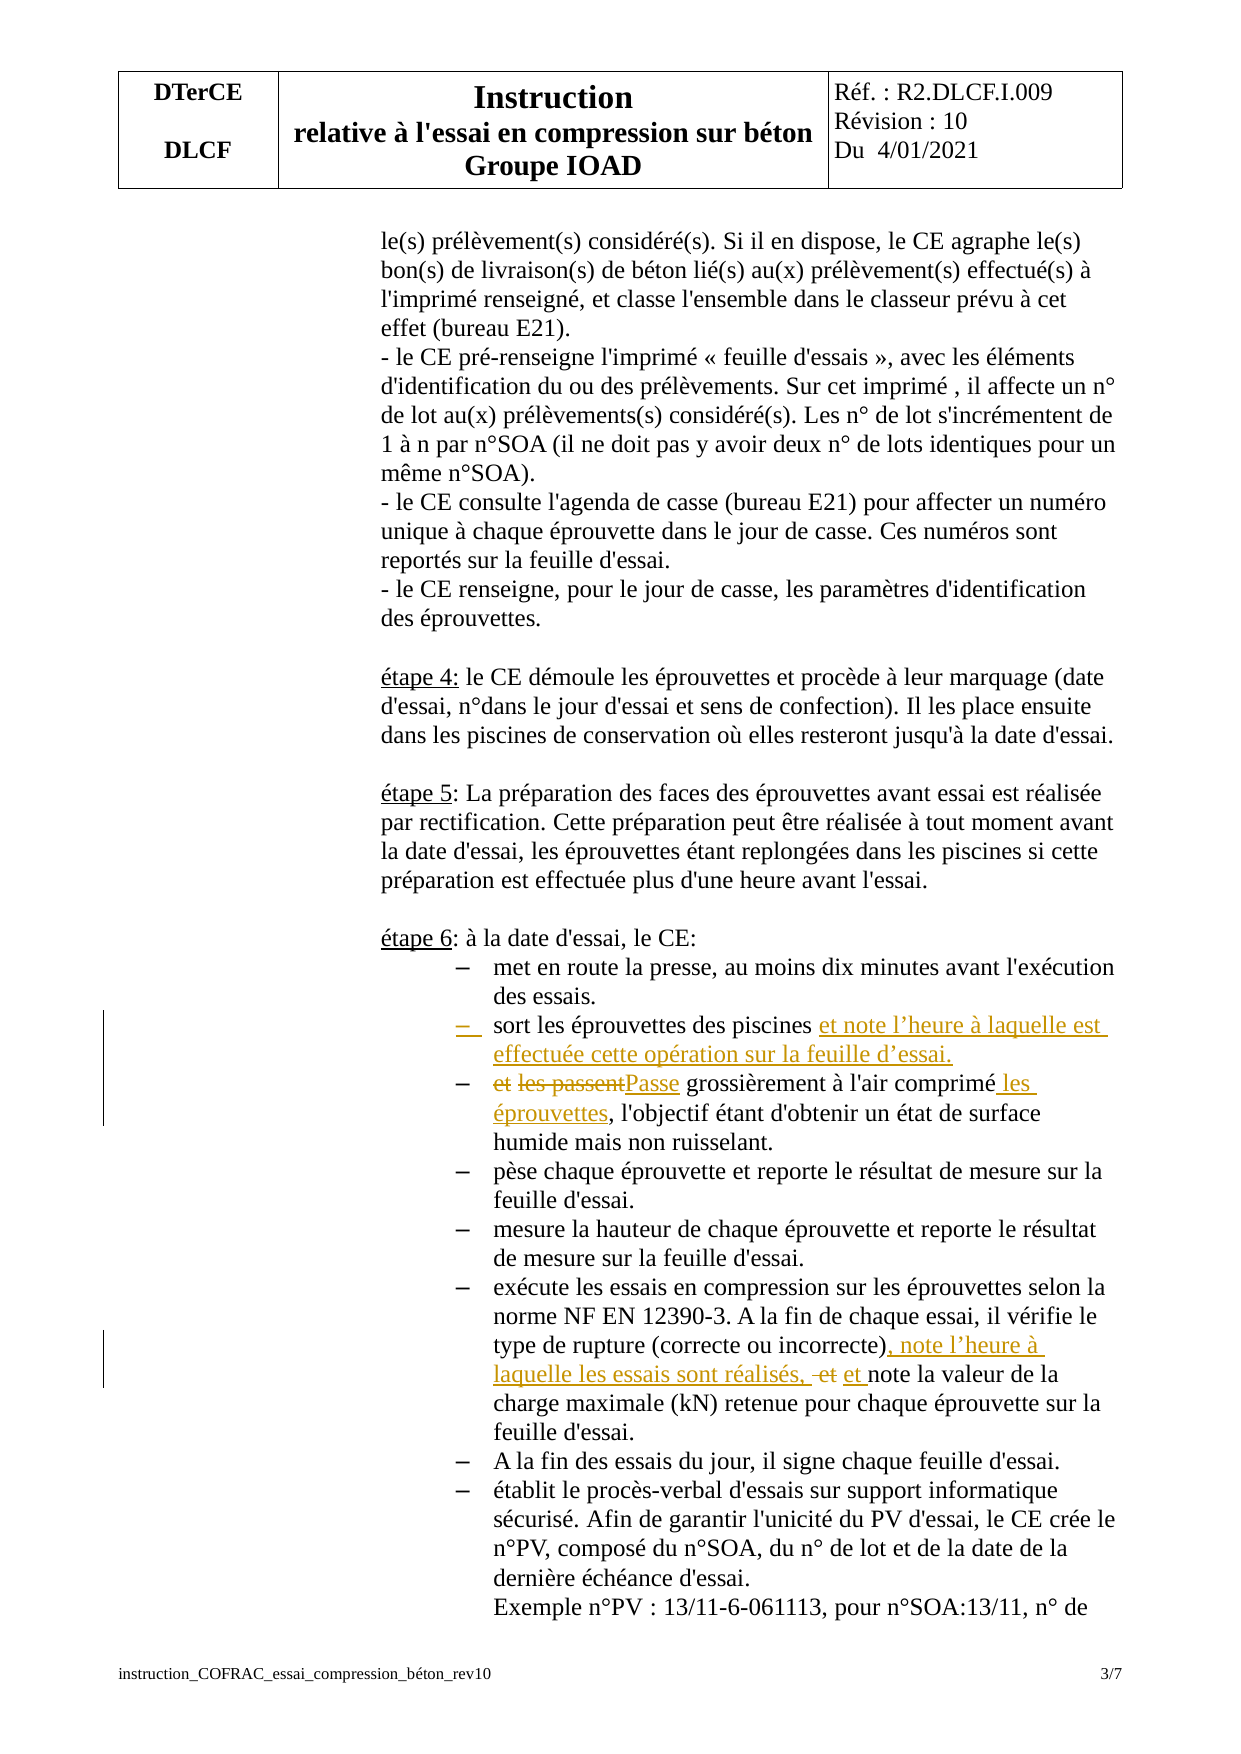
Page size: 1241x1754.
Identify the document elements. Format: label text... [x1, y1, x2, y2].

table_cell [118, 220, 375, 1626]
table_cell le(s) prélèvement(s) considéré(s). Si il en dispose, le CE agraphe le(s) bon(s) de livraison(s) de béton lié(s) au(x) prélèvement(s) effectué(s) à l'imprimé renseigné, et classe l'ensemble dans le classeur prévu à cet effet (bureau E21). - le CE pré-renseigne l'imprimé « feuille d'essais », avec les éléments d'identification du ou des prélèvements. Sur cet imprimé , il affecte un n° de lot au(x) prélèvements(s) considéré(s). Les n° de lot s'incrémentent de 1 à n par n°SOA (il ne doit pas y avoir deux n° de lots identiques pour un même n°SOA). - le CE consulte l'agenda de casse (bureau E21) pour affecter un numéro unique à chaque éprouvette dans le jour de casse. Ces numéros sont reportés sur la feuille d'essai. - le CE renseigne, pour le jour de casse, les paramètres d'identification des éprouvettes. étape 4: le CE démoule les éprouvettes et procède à leur marquage (date d'essai, n°dans le jour d'essai et sens de confection). Il les place ensuite dans les piscines de conservation où elles resteront jusqu'à la date d'essai. étape 5: La préparation des faces des éprouvettes avant essai est réalisée par rectification. Cette préparation peut être réalisée à tout moment avant la date d'essai, les éprouvettes étant replongées dans les piscines si cette préparation est effectuée plus d'une heure avant l'essai. étape 6: à la date d'essai, le CE: met en route la presse, au moins dix minutes avant l'exécution des essais. sort les éprouvettes des piscines et note l’heure à laquelle est effectuée cette opération sur la feuille d’essai. Passe grossièrement à l'air comprimé les éprouvettes, l'objectif étant d'obtenir un état de surface humide mais non ruisselant. pèse chaque éprouvette et reporte le résultat de mesure sur la feuille d'essai. mesure la hauteur de chaque éprouvette et reporte le résultat de mesure sur la feuille d'essai. exécute les essais en compression sur les éprouvettes selon la norme NF EN 12390-3. A la fin de chaque essai, il vérifie le type de rupture (correcte ou incorrecte), note l’heure à laquelle les essais sont réalisés, et note la valeur de la charge maximale (kN) retenue pour chaque éprouvette sur la feuille d'essai. A la fin des essais du jour, il signe chaque feuille d'essai. établit le procès-verbal d'essais sur support informatique sécurisé. Afin de garantir l'unicité du PV d'essai, le CE crée le n°PV, composé du n°SOA, du n° de lot et de la date de la dernière échéance d'essai. Exemple n°PV : 13/11-6-061113, pour n°SOA:13/11, n° de [375, 220, 1122, 1626]
